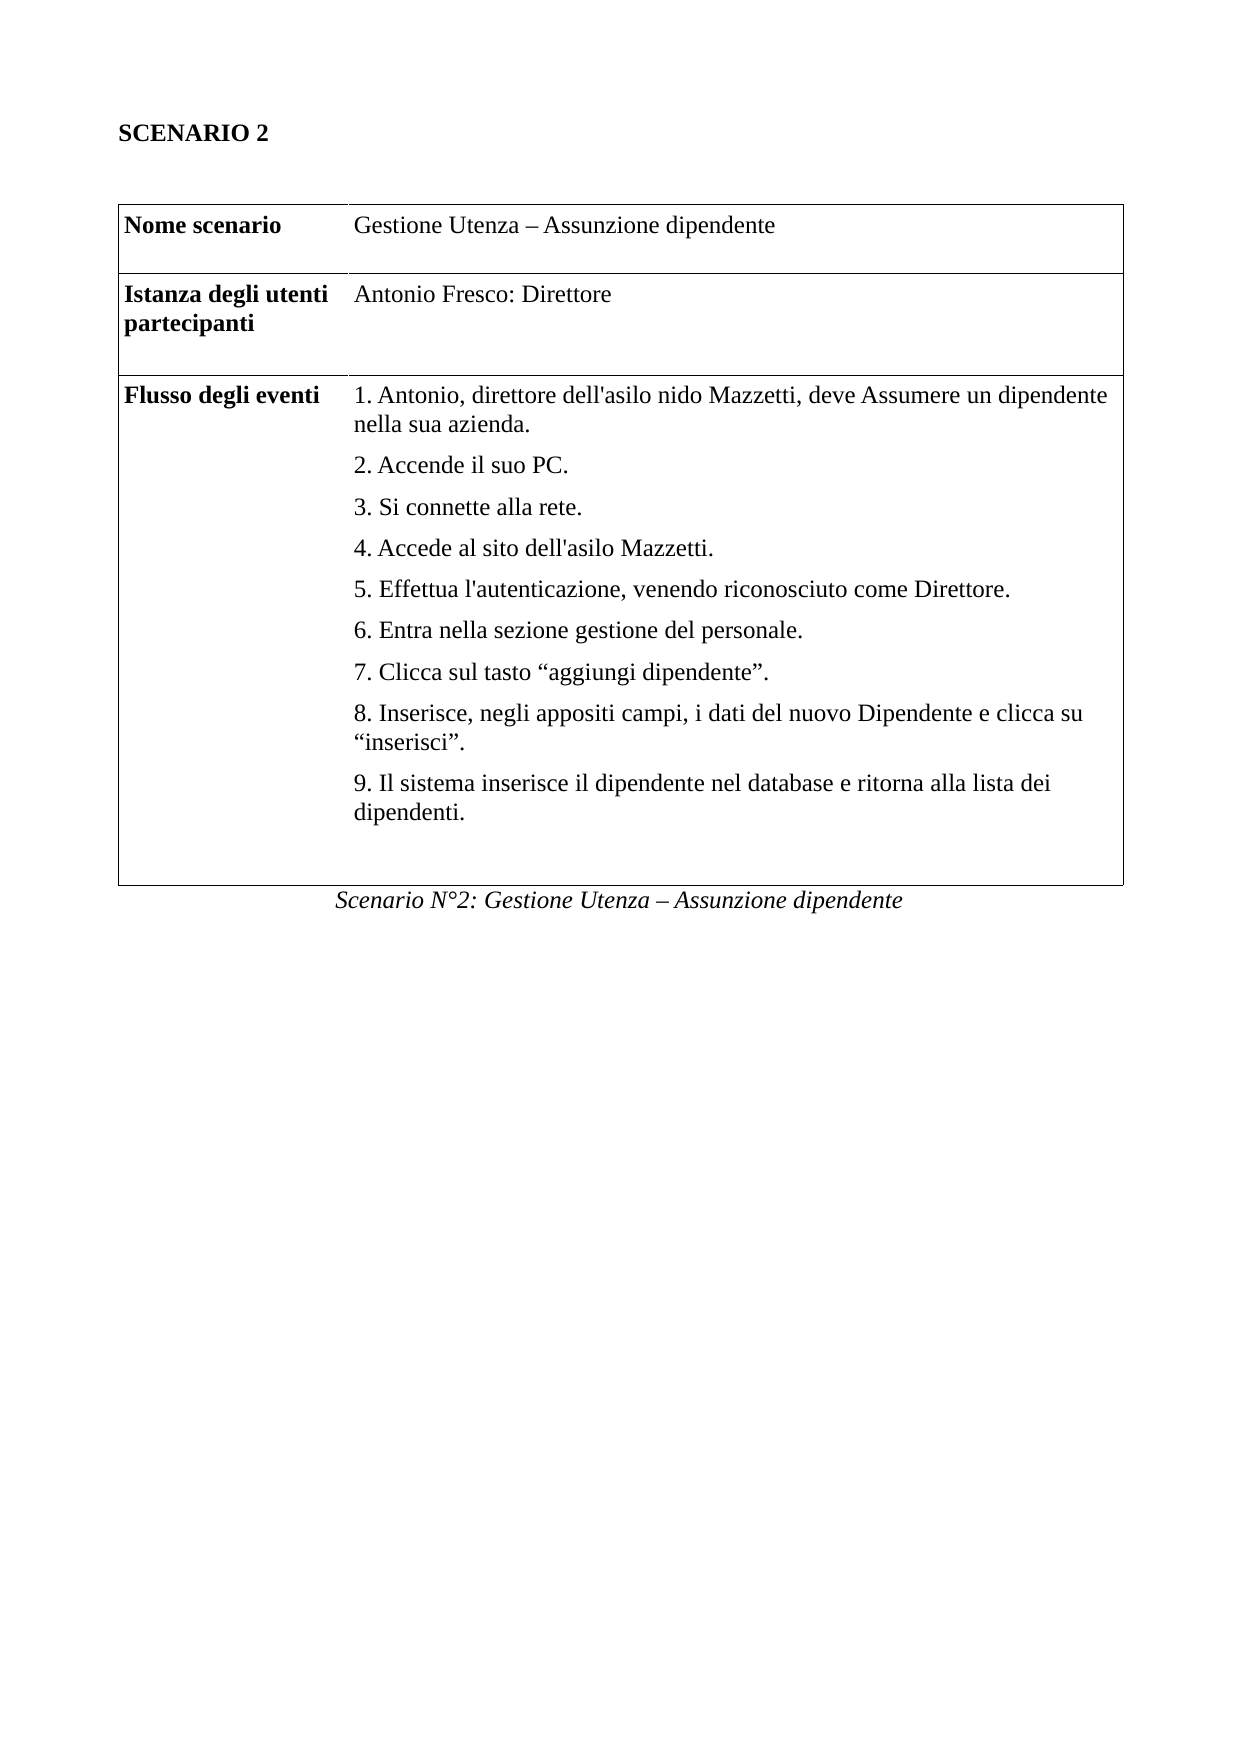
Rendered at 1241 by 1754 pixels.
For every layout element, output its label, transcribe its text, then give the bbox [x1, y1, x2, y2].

text Scenario N°2: Gestione Utenza – Assunzione dipendente [118, 886, 1122, 914]
table_cell 1. Antonio, direttore dell'asilo nido Mazzetti, deve Assumere un dipendente nella sua azienda. 2. Accende il suo PC. 3. Si connette alla rete. 4. Accede al sito dell'asilo Mazzetti. 5. Effettua l'autenticazione, venendo riconosciuto come Direttore. 6. Entra nella sezione gestione del personale. 7. Clicca sul tasto “aggiungi dipendente”. 8. Inserisce, negli appositi campi, i dati del nuovo Dipendente e clicca su “inserisci”. 9. Il sistema inserisce il dipendente nel database e ritorna alla lista dei dipendenti. [349, 376, 1123, 885]
text SCENARIO 2 [118, 118, 1122, 147]
table_cell Flusso degli eventi [119, 376, 348, 885]
table_header Nome scenario [119, 205, 348, 273]
table_cell Antonio Fresco: Direttore [349, 274, 1123, 375]
table_cell Istanza degli utenti partecipanti [119, 274, 348, 375]
table_header Gestione Utenza – Assunzione dipendente [349, 205, 1123, 273]
